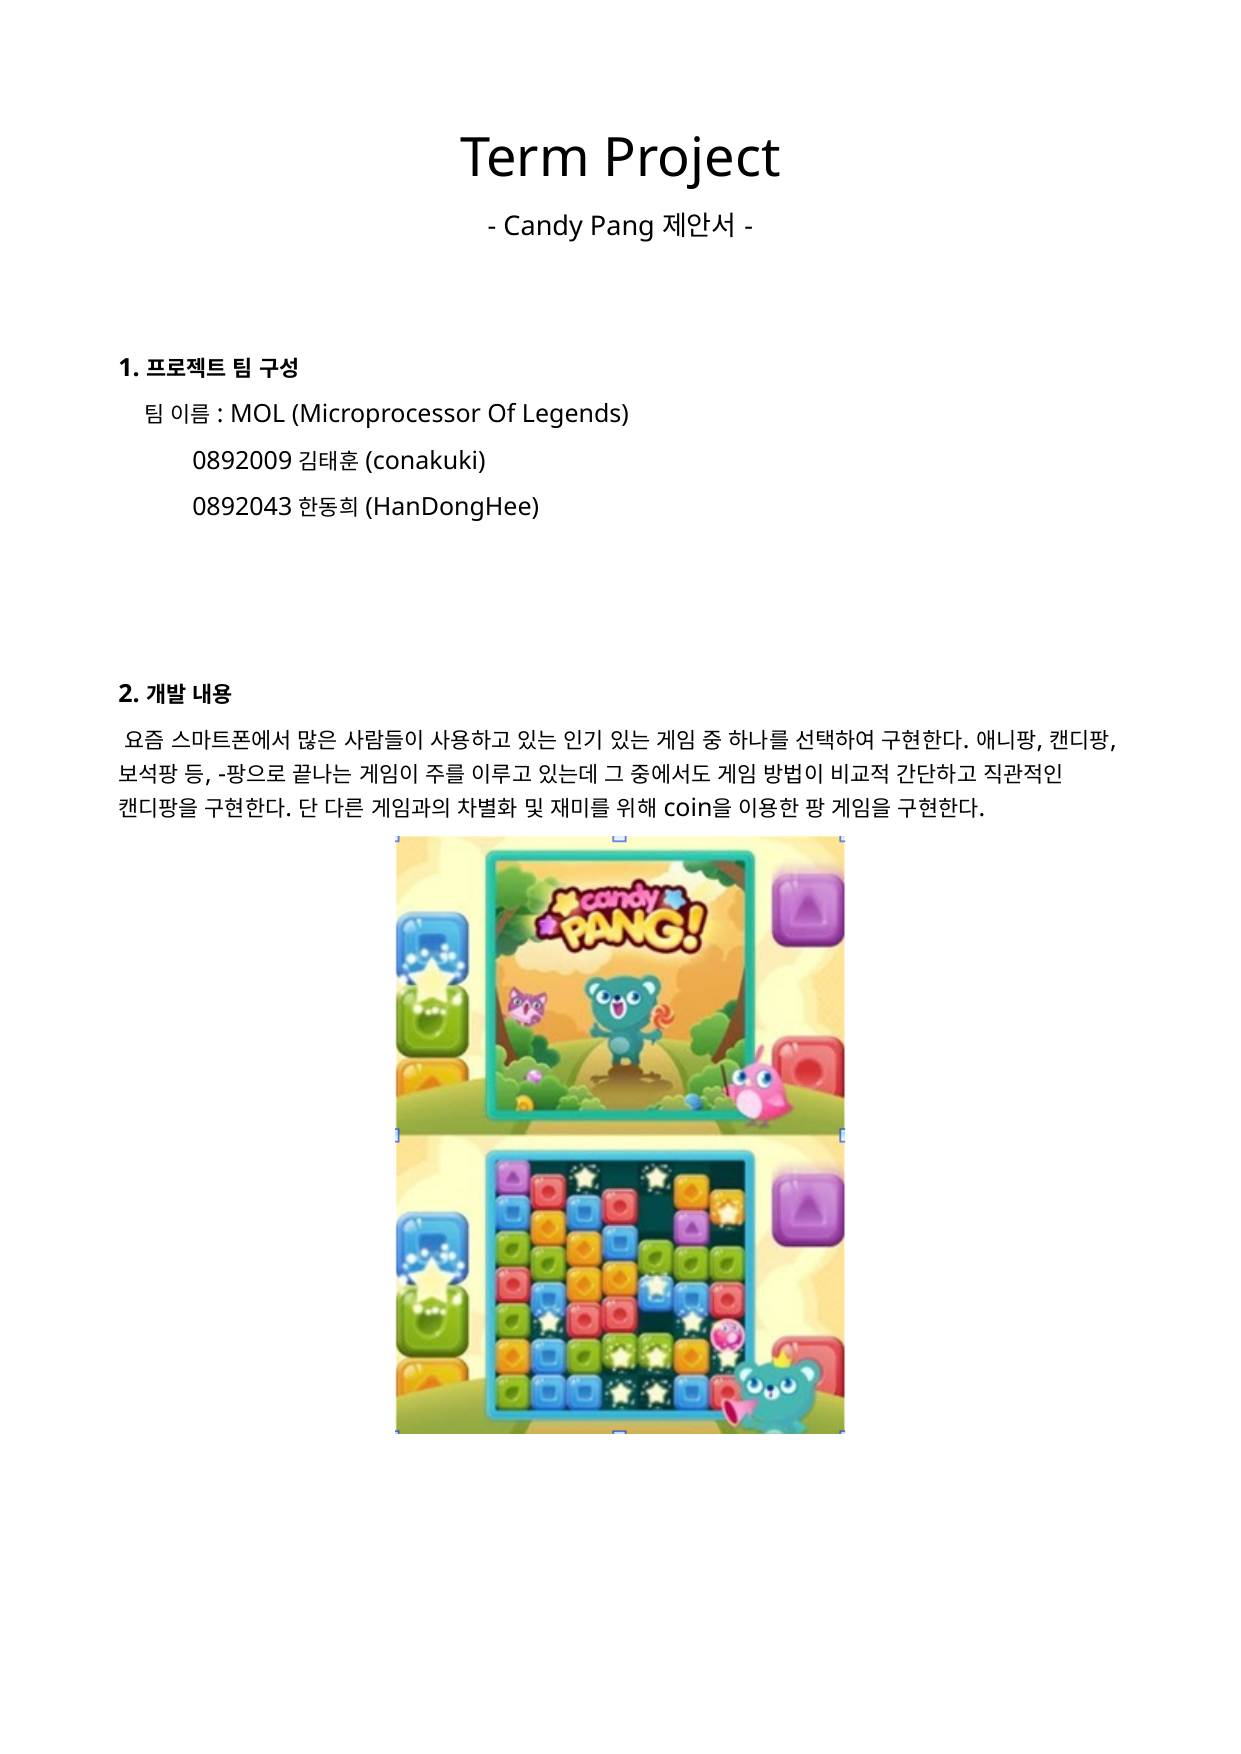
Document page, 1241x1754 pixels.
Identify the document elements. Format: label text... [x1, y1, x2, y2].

text Term Project [118, 118, 1122, 192]
text 팀 이름 : MOL (Microprocessor Of Legends) [118, 396, 1122, 430]
text 요즘 스마트폰에서 많은 사람들이 사용하고 있는 인기 있는 게임 중 하나를 선택하여 구현한다. 애니팡, 캔디팡, 보석팡 등, -팡으로 끝나는 게임이 주를 이루고 있는데 그 중에서도 게임 방법이 비교적 간단하고 직관적인 캔디팡을 구현한다. 단 다른 게임과의 차별화 및 재미를 위해 coin을 이용한 팡 게임을 구현한다. [118, 722, 1122, 824]
text - Candy Pang 제안서 - [118, 204, 1122, 244]
text 2. 개발 내용 [118, 675, 1122, 709]
text 0892043 한동희 (HanDongHee) [118, 489, 1122, 523]
text 1. 프로젝트 팀 구성 [118, 349, 1122, 383]
text 0892009 김태훈 (conakuki) [118, 442, 1122, 477]
